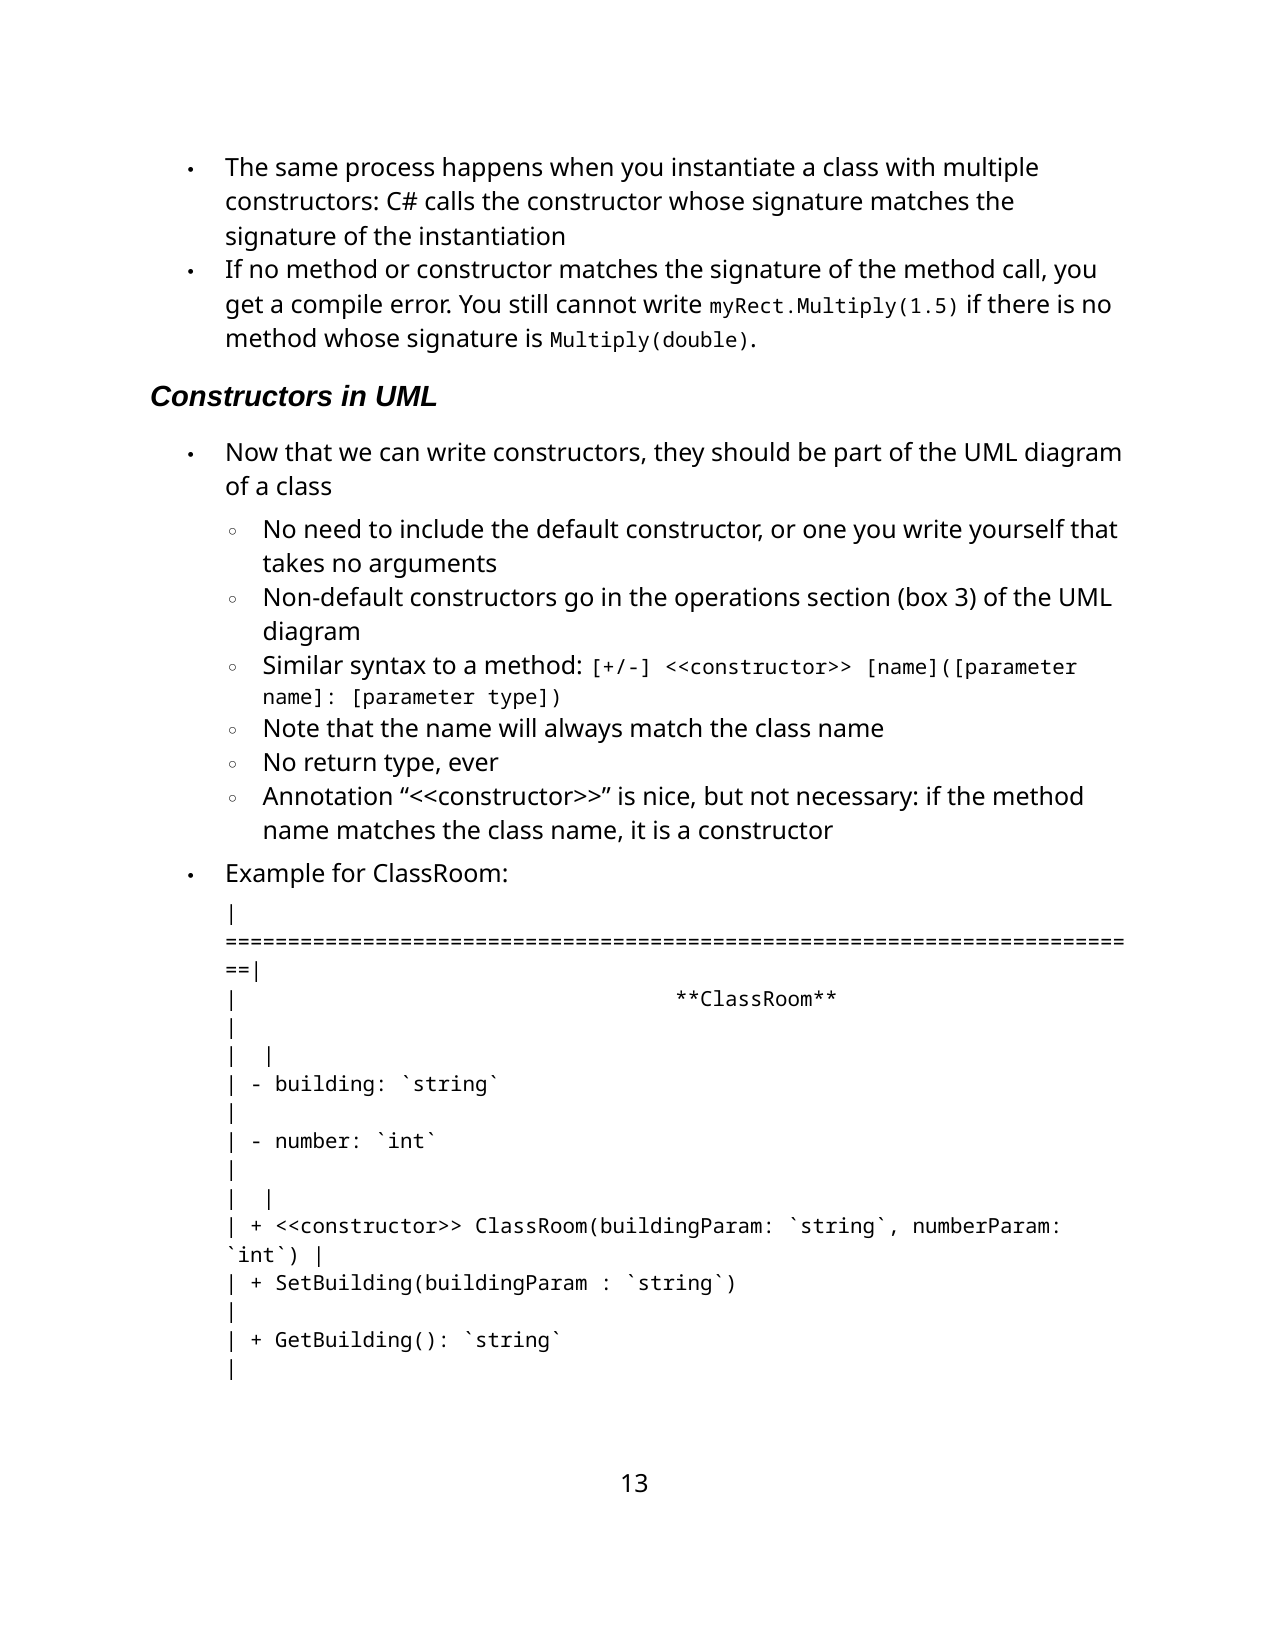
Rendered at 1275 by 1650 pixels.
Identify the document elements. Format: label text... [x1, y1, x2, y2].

list No return type, ever [225, 744, 1125, 778]
list | + GetBuilding(): `string` | [187, 1325, 1125, 1382]
list If no method or constructor matches the signature of the method call, you get a compile error. You still cannot write myRect.Multiply(1.5) if there is no method whose signature is Multiply(double). [187, 252, 1125, 354]
list Non-default constructors go in the operations section (box 3) of the UML diagram [225, 579, 1125, 648]
list No need to include the default constructor, or one you write yourself that takes no arguments [225, 511, 1125, 579]
list Note that the name will always match the class name [225, 710, 1125, 744]
subtitle Constructors in UML [150, 379, 1125, 413]
list | - building: `string` | [187, 1069, 1125, 1126]
list | + SetBuilding(buildingParam : `string`) | [187, 1268, 1125, 1325]
list Annotation “<<constructor>>” is nice, but not necessary: if the method name matches the class name, it is a constructor [225, 778, 1125, 846]
list | + <<constructor>> ClassRoom(buildingParam: `string`, numberParam: `int`) | [187, 1211, 1125, 1268]
list Similar syntax to a method: [+/-] <<constructor>> [name]([parameter name]: [parameter type]) [225, 648, 1125, 710]
list |==========================================================================| [187, 898, 1125, 984]
list Now that we can write constructors, they should be part of the UML diagram of a class [187, 434, 1125, 502]
list Example for ClassRoom: [187, 855, 1125, 889]
list | | [187, 1041, 1125, 1069]
list | **ClassRoom** | [187, 984, 1125, 1041]
list | | [187, 1183, 1125, 1211]
list | - number: `int` | [187, 1126, 1125, 1183]
list The same process happens when you instantiate a class with multiple constructors: C# calls the constructor whose signature matches the signature of the instantiation [187, 150, 1125, 252]
